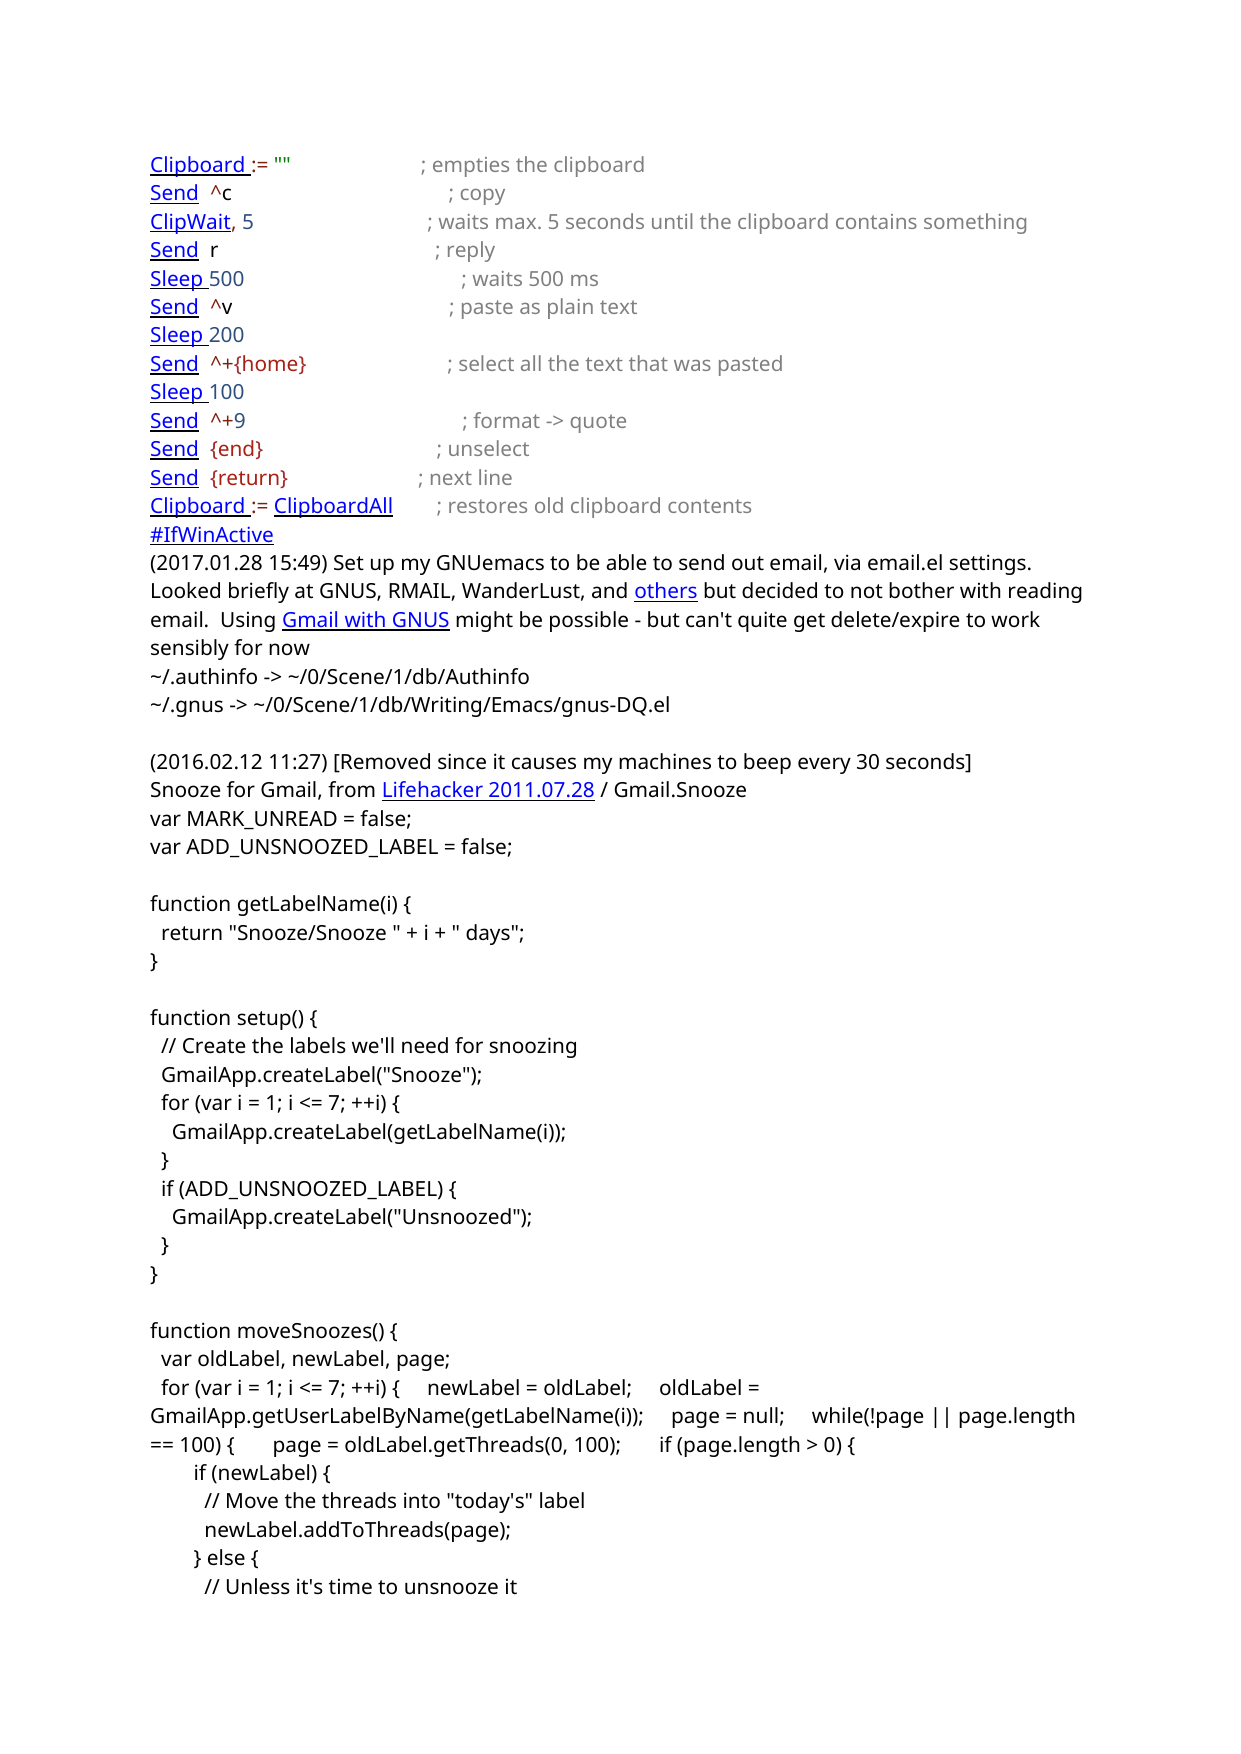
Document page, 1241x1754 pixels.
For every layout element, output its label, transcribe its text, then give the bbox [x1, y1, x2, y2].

text Send ^c ; copy [150, 178, 1090, 207]
text // Unless it's time to unsnooze it [150, 1572, 1090, 1600]
text // Move the threads into "today's" label [150, 1487, 1090, 1515]
text Send ^+9 ; format -> quote [150, 406, 1090, 434]
text (2016.02.12 11:27) [Removed since it causes my machines to beep every 30 seconds] [150, 747, 1090, 776]
text } [150, 1259, 1090, 1287]
text Clipboard := "" ; empties the clipboard [150, 150, 1090, 178]
text if (ADD_UNSNOOZED_LABEL) { [150, 1174, 1090, 1202]
text GmailApp.createLabel("Snooze"); [150, 1060, 1090, 1088]
text ~/.gnus -> ~/0/Scene/1/db/Writing/Emacs/gnus-DQ.el [150, 690, 1090, 719]
text var oldLabel, newLabel, page; [150, 1344, 1090, 1373]
text Send r ; reply [150, 235, 1090, 264]
text Send ^+{home} ; select all the text that was pasted [150, 349, 1090, 377]
text } [150, 1231, 1090, 1259]
text Send {end} ; unselect [150, 434, 1090, 463]
text var ADD_UNSNOOZED_LABEL = false; [150, 832, 1090, 861]
text Sleep 100 [150, 377, 1090, 406]
text function moveSnoozes() { [150, 1316, 1090, 1344]
text return "Snooze/Snooze " + i + " days"; [150, 918, 1090, 946]
text for (var i = 1; i <= 7; ++i) { newLabel = oldLabel; oldLabel = GmailApp.getUserLabelByName(getLabelName(i)); page = null; while(!page || page.length == 100) { page = oldLabel.getThreads(0, 100); if (page.length > 0) { [150, 1373, 1090, 1458]
text Clipboard := ClipboardAll ; restores old clipboard contents [150, 491, 1090, 520]
text } else { [150, 1543, 1090, 1572]
text for (var i = 1; i <= 7; ++i) { [150, 1088, 1090, 1117]
text Snooze for Gmail, from Lifehacker 2011.07.28 / Gmail.Snooze [150, 776, 1090, 804]
text function getLabelName(i) { [150, 889, 1090, 918]
text } [150, 946, 1090, 975]
text GmailApp.createLabel("Unsnoozed"); [150, 1202, 1090, 1231]
text Sleep 500 ; waits 500 ms [150, 264, 1090, 292]
text if (newLabel) { [150, 1458, 1090, 1487]
text #IfWinActive [150, 520, 1090, 548]
text } [150, 1145, 1090, 1174]
text newLabel.addToThreads(page); [150, 1515, 1090, 1543]
text ~/.authinfo -> ~/0/Scene/1/db/Authinfo [150, 662, 1090, 690]
text ClipWait, 5 ; waits max. 5 seconds until the clipboard contains something [150, 207, 1090, 235]
text Sleep 200 [150, 321, 1090, 349]
text Send ^v ; paste as plain text [150, 292, 1090, 321]
text // Create the labels we'll need for snoozing [150, 1032, 1090, 1060]
text GmailApp.createLabel(getLabelName(i)); [150, 1117, 1090, 1145]
text Send {return} ; next line [150, 463, 1090, 491]
text function setup() { [150, 1003, 1090, 1032]
text var MARK_UNREAD = false; [150, 804, 1090, 832]
text (2017.01.28 15:49) Set up my GNUemacs to be able to send out email, via email.el settings. Looked briefly at GNUS, RMAIL, WanderLust, and others but decided to not bother with reading email. Using Gmail with GNUS might be possible - but can't quite get delete/expire to work sensibly for now [150, 548, 1090, 662]
